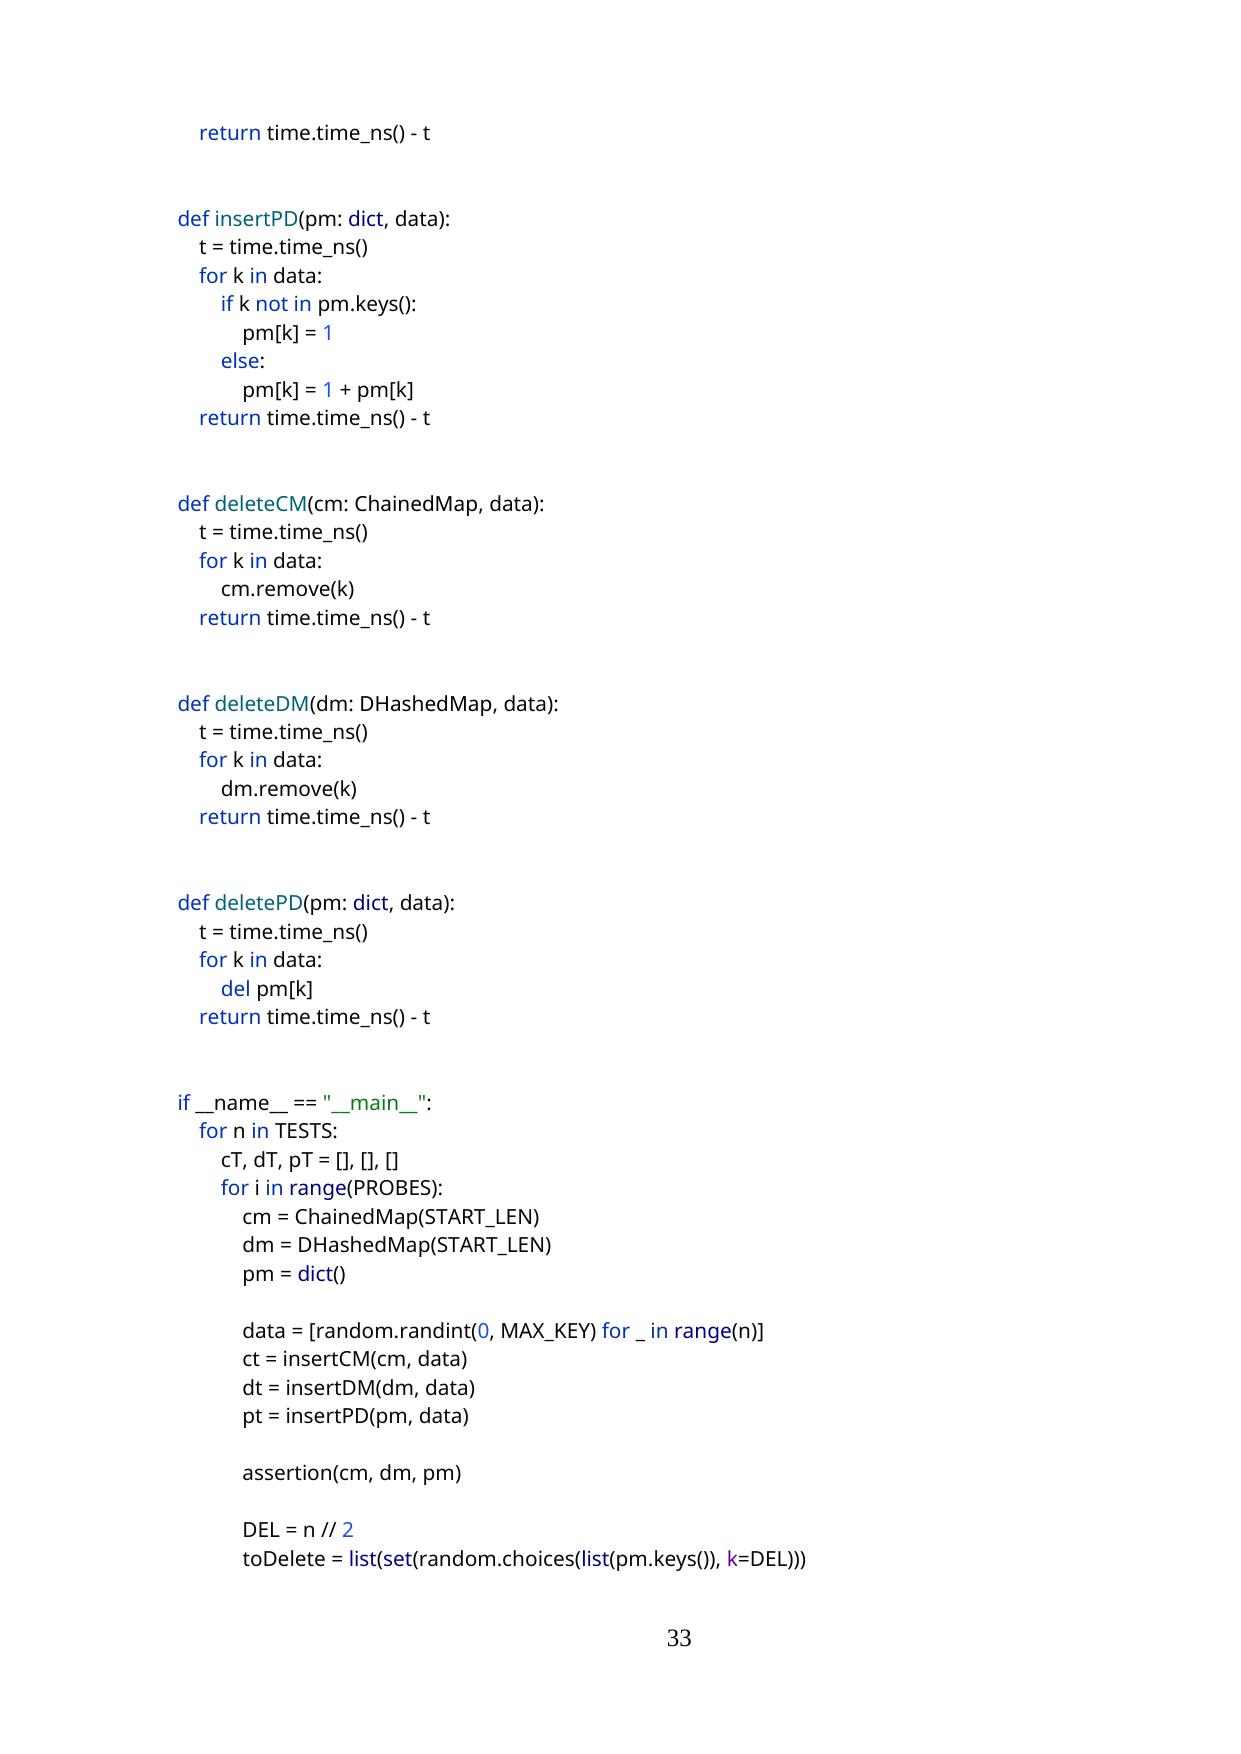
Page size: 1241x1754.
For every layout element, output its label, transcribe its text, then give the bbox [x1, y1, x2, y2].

text return time.time_ns() - t def insertPD(pm: dict, data): t = time.time_ns() for k in data: if k not in pm.keys(): pm[k] = 1 else: pm[k] = 1 + pm[k] return time.time_ns() - t def deleteCM(cm: ChainedMap, data): t = time.time_ns() for k in data: cm.remove(k) return time.time_ns() - t def deleteDM(dm: DHashedMap, data): t = time.time_ns() for k in data: dm.remove(k) return time.time_ns() - t def deletePD(pm: dict, data): t = time.time_ns() for k in data: del pm[k] return time.time_ns() - t if __name__ == "__main__": for n in TESTS: cT, dT, pT = [], [], [] for i in range(PROBES): cm = ChainedMap(START_LEN) dm = DHashedMap(START_LEN) pm = dict() data = [random.randint(0, MAX_KEY) for _ in range(n)] ct = insertCM(cm, data) dt = insertDM(dm, data) pt = insertPD(pm, data) assertion(cm, dm, pm) DEL = n // 2 toDelete = list(set(random.choices(list(pm.keys()), k=DEL))) [177, 118, 1181, 1601]
